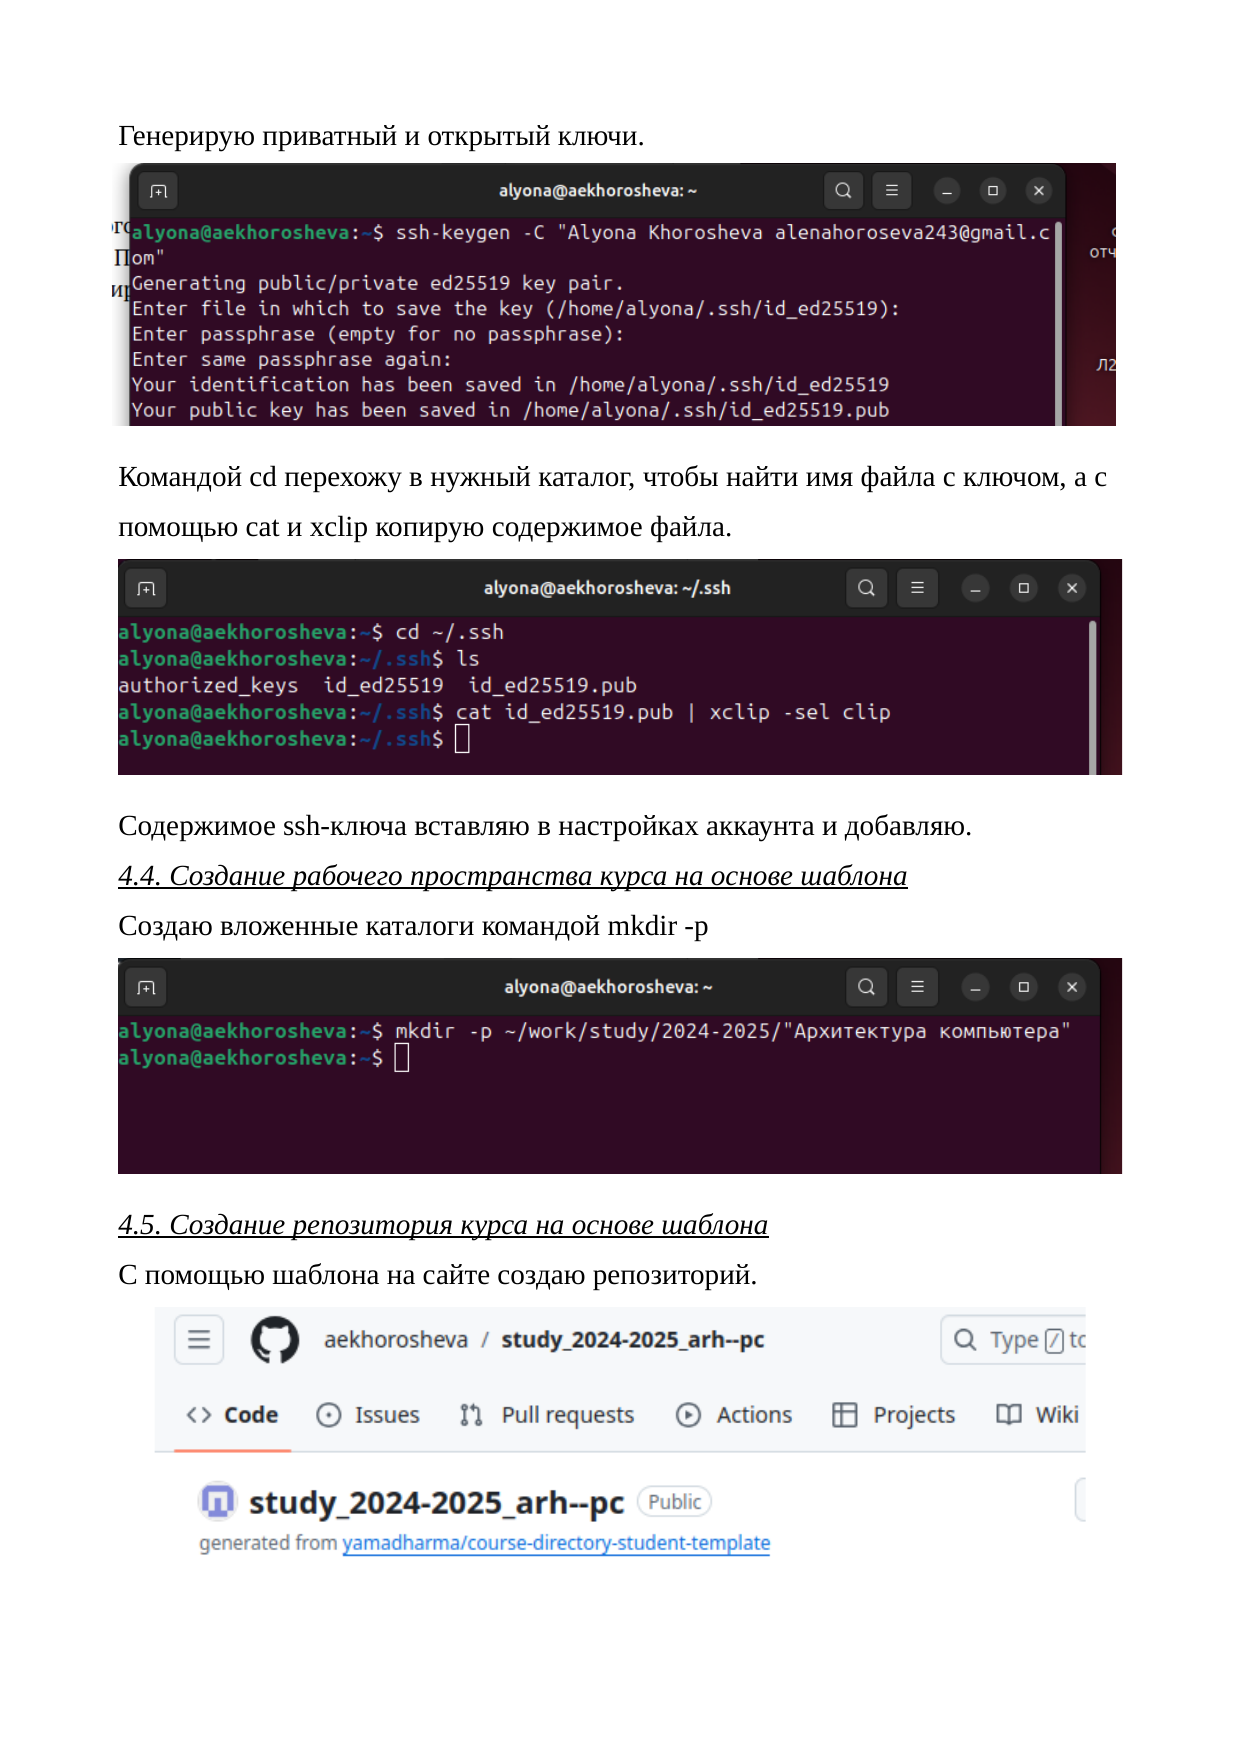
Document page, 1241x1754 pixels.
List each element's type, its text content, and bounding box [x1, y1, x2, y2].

picture [118, 958, 1123, 1174]
picture [111, 163, 1116, 426]
picture [118, 559, 1123, 775]
text Генерирую приватный и открытый ключи. [118, 118, 1122, 152]
picture [154, 1307, 1086, 1583]
text 4.4. Создание рабочего пространства курса на основе шаблона [118, 858, 1122, 892]
text Командой cd перехожу в нужный каталог, чтобы найти имя файла с ключом, а с помощью cat и xclip копирую содержимое файла. [118, 168, 1122, 543]
text Создаю вложенные каталоги командой mkdir -p [118, 908, 1122, 942]
text С помощью шаблона на сайте создаю репозиторий. [118, 1257, 1122, 1291]
text Содержимое ssh-ключа вставляю в настройках аккаунта и добавляю. [118, 775, 1122, 841]
text 4.5. Создание репозитория курса на основе шаблона [118, 1174, 1122, 1240]
